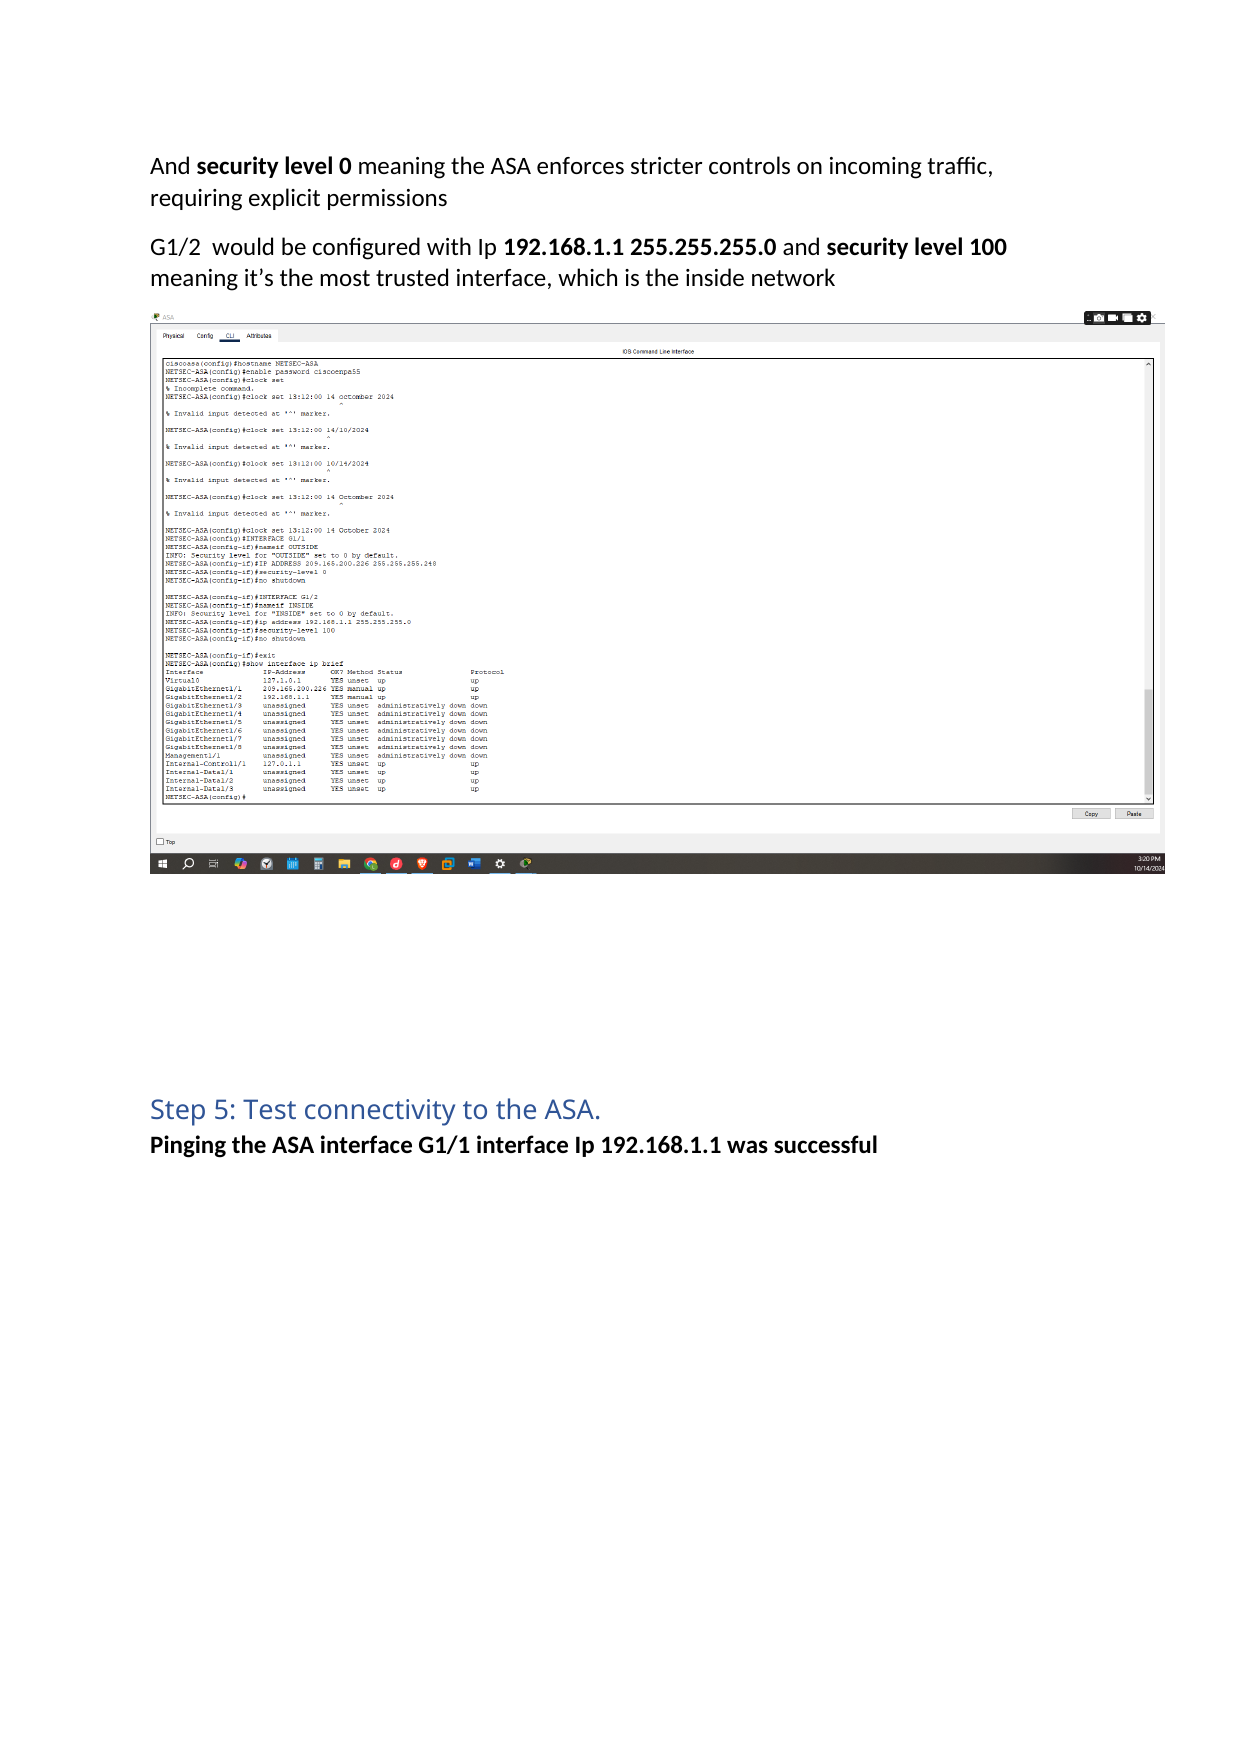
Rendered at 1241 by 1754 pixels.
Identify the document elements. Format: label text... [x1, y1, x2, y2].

text Pinging the ASA interface G1/1 interface Ip 192.168.1.1 was successful [150, 1129, 1090, 1160]
subtitle Step 5: Test connectivity to the ASA. [150, 1091, 1090, 1127]
text And security level 0 meaning the ASA enforces stricter controls on incoming traffic, requiring explicit permissions [150, 150, 1090, 212]
text G1/2 would be configured with Ip 192.168.1.1 255.255.255.0 and security level 100 meaning it’s the most trusted interface, which is the inside network [150, 231, 1090, 293]
